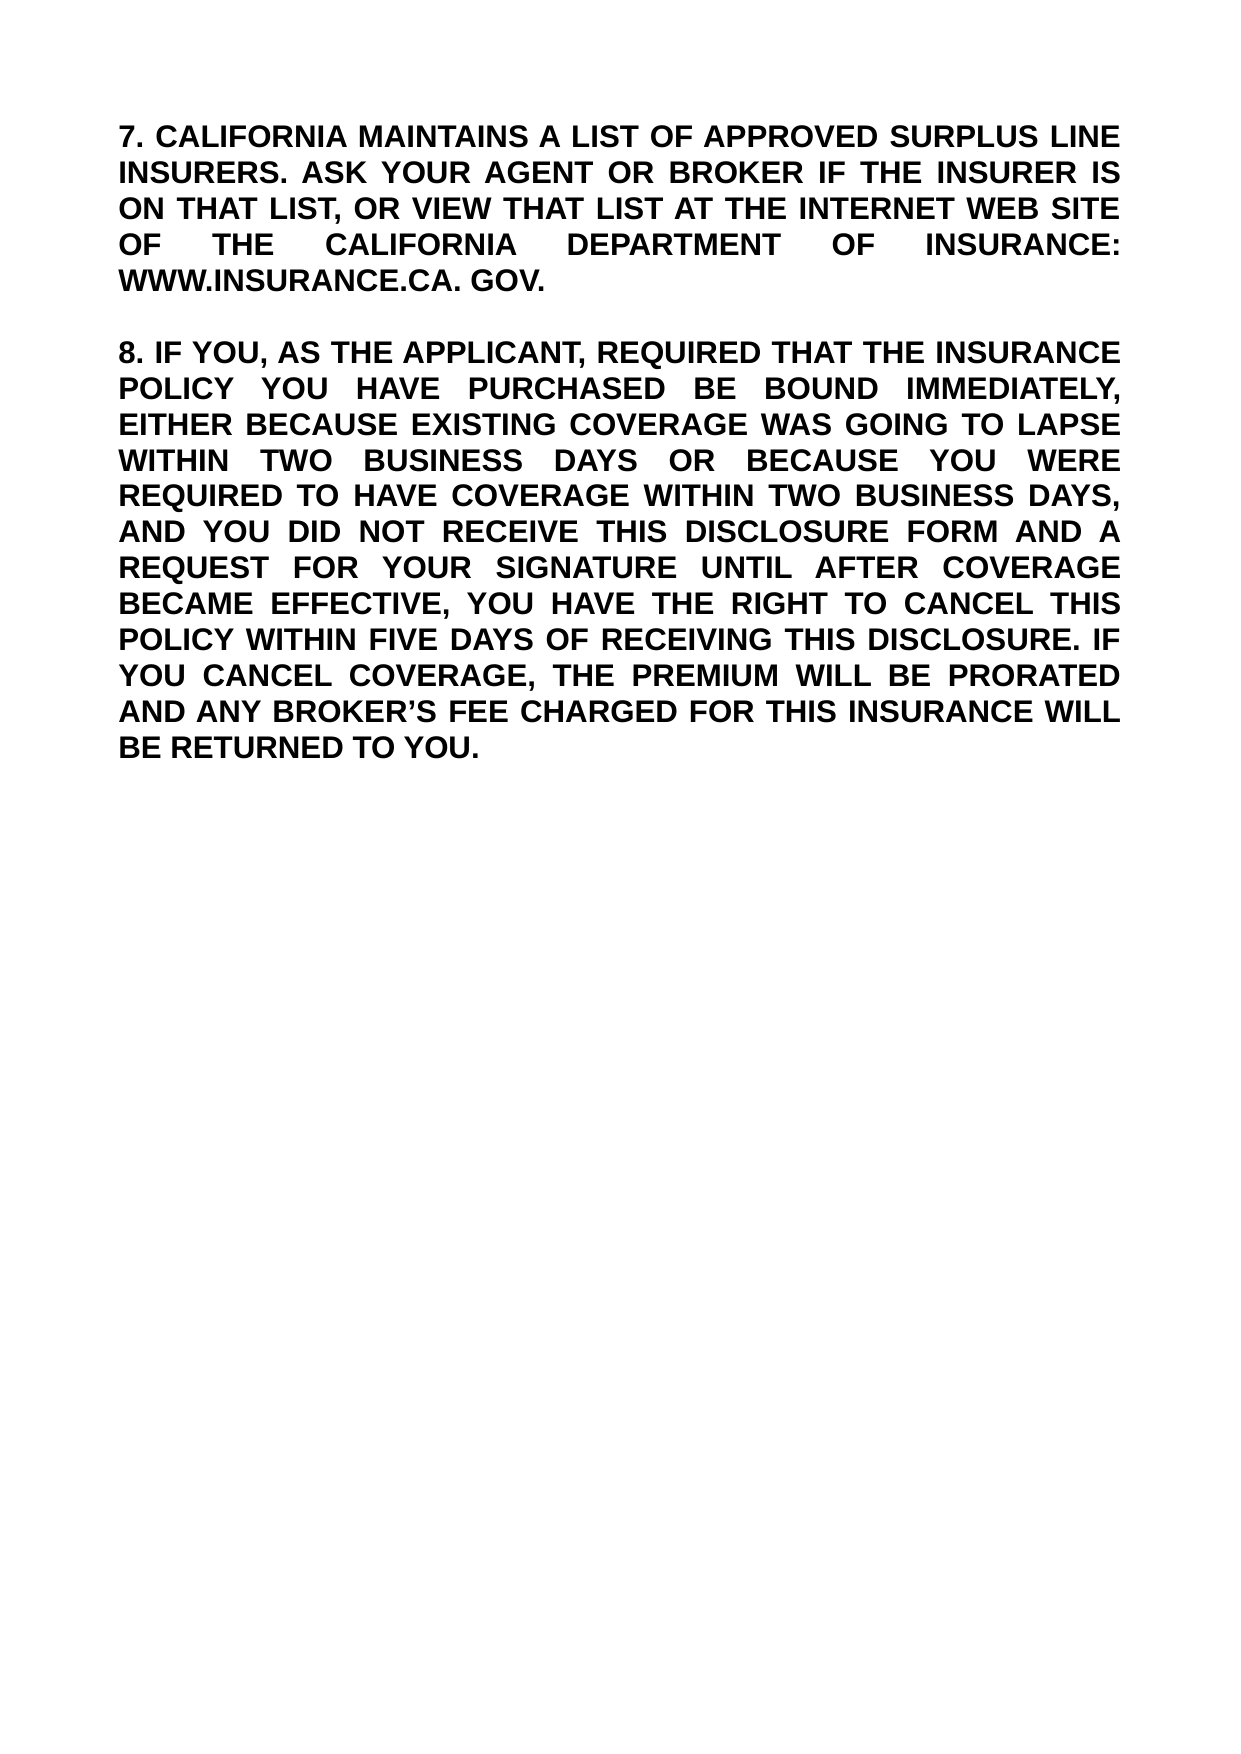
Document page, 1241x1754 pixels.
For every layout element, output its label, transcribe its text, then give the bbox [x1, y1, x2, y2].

text 7. CALIFORNIA MAINTAINS A LIST OF APPROVED SURPLUS LINE INSURERS. ASK YOUR AGENT OR BROKER IF THE INSURER IS ON THAT LIST, OR VIEW THAT LIST AT THE INTERNET WEB SITE OF THE CALIFORNIA DEPARTMENT OF INSURANCE: WWW.INSURANCE.CA. GOV. [118, 118, 1122, 298]
text 8. IF YOU, AS THE APPLICANT, REQUIRED THAT THE INSURANCE POLICY YOU HAVE PURCHASED BE BOUND IMMEDIATELY, EITHER BECAUSE EXISTING COVERAGE WAS GOING TO LAPSE WITHIN TWO BUSINESS DAYS OR BECAUSE YOU WERE REQUIRED TO HAVE COVERAGE WITHIN TWO BUSINESS DAYS, AND YOU DID NOT RECEIVE THIS DISCLOSURE FORM AND A REQUEST FOR YOUR SIGNATURE UNTIL AFTER COVERAGE BECAME EFFECTIVE, YOU HAVE THE RIGHT TO CANCEL THIS POLICY WITHIN FIVE DAYS OF RECEIVING THIS DISCLOSURE. IF YOU CANCEL COVERAGE, THE PREMIUM WILL BE PRORATED AND ANY BROKER’S FEE CHARGED FOR THIS INSURANCE WILL BE RETURNED TO YOU. [118, 334, 1122, 765]
